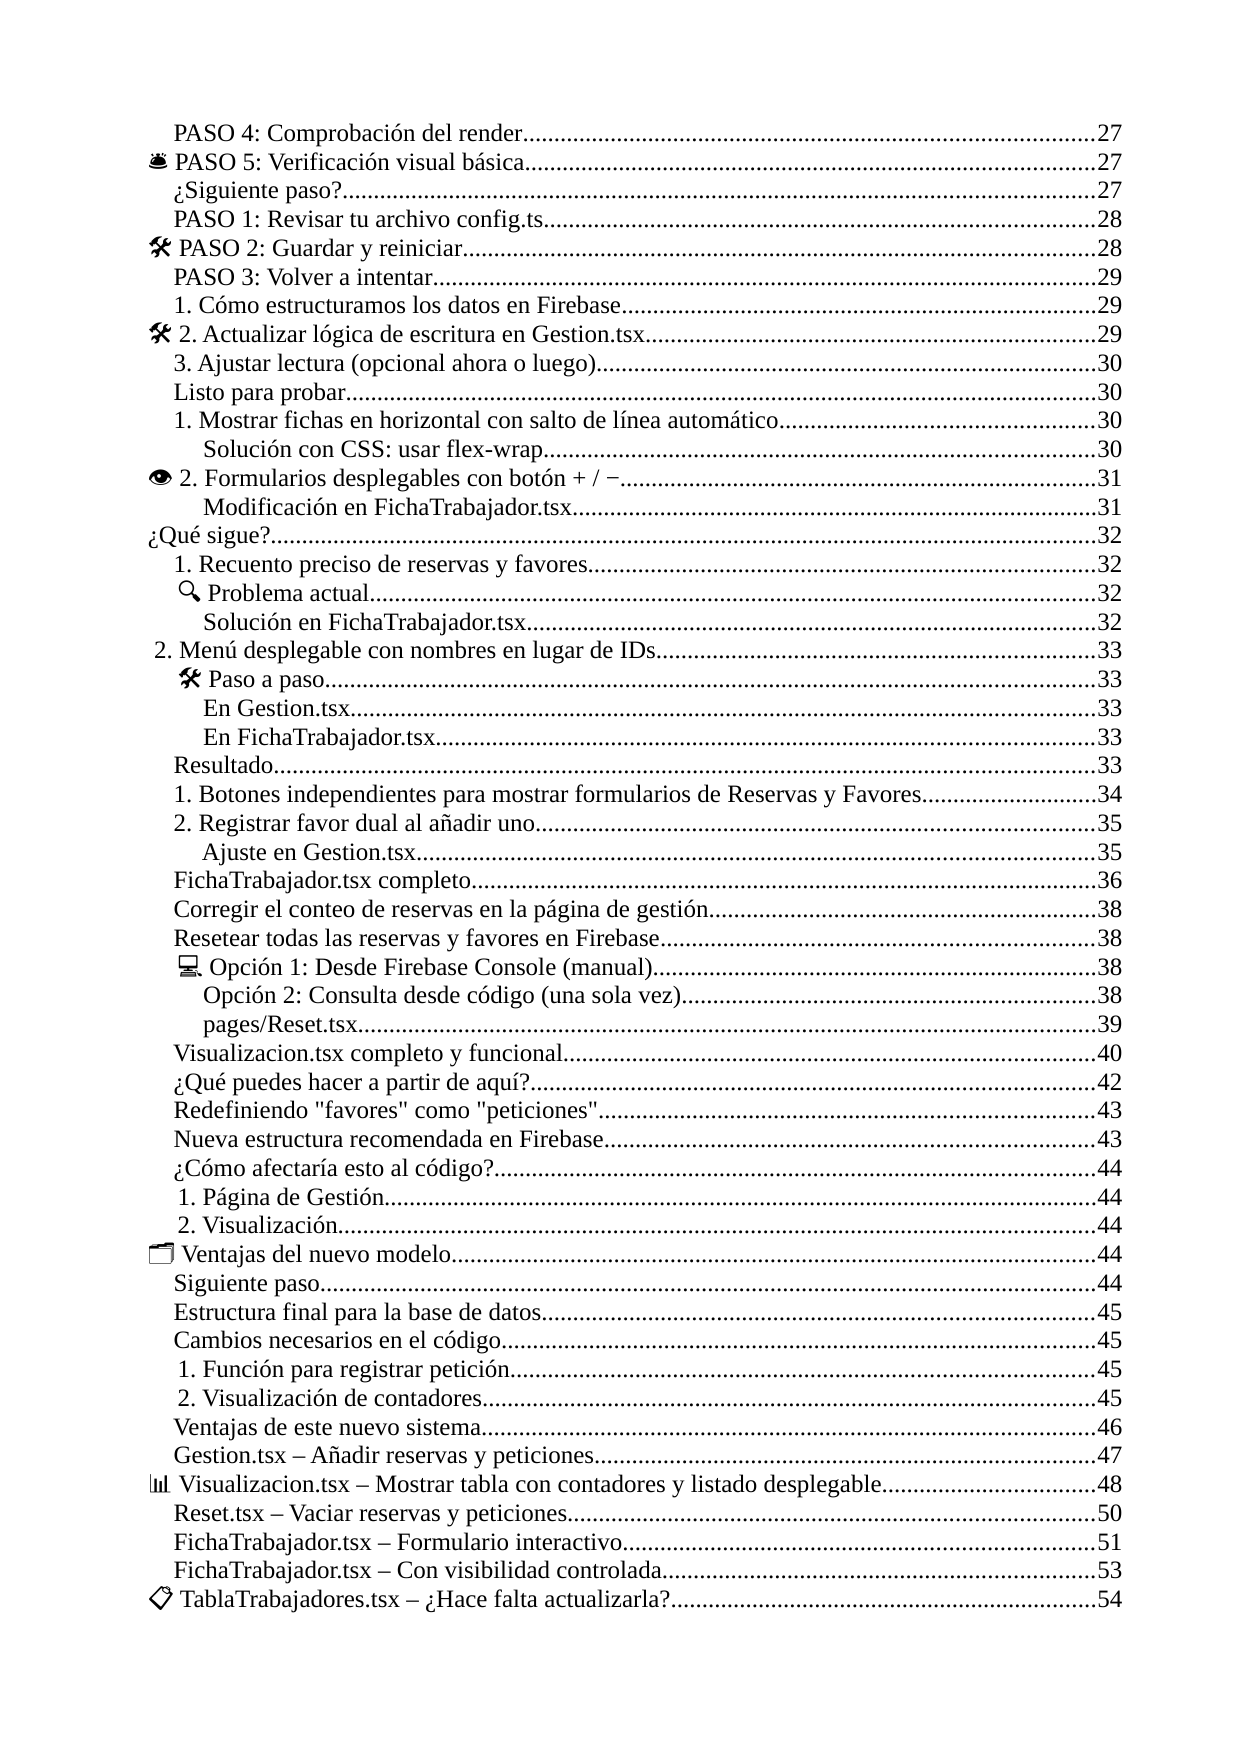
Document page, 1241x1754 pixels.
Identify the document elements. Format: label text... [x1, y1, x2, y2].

text 🤝 2. Registrar favor dual al añadir uno 35 [148, 808, 1122, 837]
text 🧪 PASO 3: Volver a intentar 29 [148, 262, 1122, 291]
text 🔧 Cambios necesarios en el código 45 [148, 1326, 1122, 1354]
text 1. Función para registrar petición 45 [177, 1354, 1122, 1383]
text ✅ En Gestion.tsx 33 [177, 693, 1122, 722]
text ✅ En FichaTrabajador.tsx 33 [177, 722, 1122, 751]
text 2. Visualización 44 [177, 1211, 1122, 1239]
text 🧠 1. Cómo estructuramos los datos en Firebase 29 [148, 291, 1122, 319]
text 🔁 Resetear todas las reservas y favores en Firebase 38 [148, 923, 1122, 952]
text 🧮 Corregir el conteo de reservas en la página de gestión 38 [148, 894, 1122, 923]
text ✅ ¿Siguiente paso? 27 [148, 176, 1122, 204]
text 🧪 Listo para probar 30 [148, 377, 1122, 406]
text 🧩 3. Ajustar lectura (opcional ahora o luego) 30 [148, 348, 1122, 377]
text ✅ Solución con CSS: usar flex-wrap 30 [177, 434, 1122, 463]
text 📄 pages/Reset.tsx 39 [177, 1009, 1122, 1038]
text 🛎️ PASO 5: Verificación visual básica 27 [148, 147, 1122, 176]
text ✅ Ventajas de este nuevo sistema 46 [148, 1412, 1122, 1441]
text 💬 Siguiente paso 44 [148, 1268, 1122, 1297]
text 🧩 FichaTrabajador.tsx completo 36 [148, 866, 1122, 894]
text ¿Qué sigue? 32 [148, 521, 1122, 549]
text ✅ Ajuste en Gestion.tsx 35 [177, 837, 1122, 866]
text 🧾 Estructura final para la base de datos 45 [148, 1297, 1122, 1326]
text 🧱 1. Mostrar fichas en horizontal con salto de línea automático 30 [148, 406, 1122, 434]
text 💻 Opción 1: Desde Firebase Console (manual) 38 [177, 952, 1122, 981]
text 🧾 Opción 2: Consulta desde código (una sola vez) 38 [177, 981, 1122, 1009]
text 🧩 1. Recuento preciso de reservas y favores 32 [148, 549, 1122, 578]
text 🧩 FichaTrabajador.tsx – Con visibilidad controlada 53 [148, 1556, 1122, 1584]
text 2. Visualización de contadores 45 [177, 1383, 1122, 1412]
text 🧱 PASO 4: Comprobación del render 27 [148, 118, 1122, 147]
text 🛠 PASO 2: Guardar y reiniciar 28 [148, 233, 1122, 262]
text 🔍 Problema actual 32 [177, 578, 1122, 607]
text 🔁 ¿Cómo afectaría esto al código? 44 [148, 1153, 1122, 1182]
text 📄 Visualizacion.tsx completo y funcional 40 [148, 1038, 1122, 1067]
text 🧠 Redefiniendo "favores" como "peticiones" 43 [148, 1096, 1122, 1124]
text 🧠 ¿Qué puedes hacer a partir de aquí? 42 [148, 1067, 1122, 1096]
text 🔧 Gestion.tsx – Añadir reservas y peticiones 47 [148, 1441, 1122, 1469]
text 🗂️ Ventajas del nuevo modelo 44 [148, 1239, 1122, 1268]
text 🧩 FichaTrabajador.tsx – Formulario interactivo 51 [148, 1527, 1122, 1556]
text 🧪 Resultado 33 [148, 751, 1122, 779]
text 👁️ 2. Formularios desplegables con botón + / − 31 [148, 463, 1122, 492]
text 🛠️ 2. Actualizar lógica de escritura en Gestion.tsx 29 [148, 319, 1122, 348]
text 🧾 Nueva estructura recomendada en Firebase 43 [148, 1124, 1122, 1153]
text ➕ 1. Botones independientes para mostrar formularios de Reservas y Favores 34 [148, 779, 1122, 808]
text 🧑‍🤝‍🧑 2. Menú desplegable con nombres en lugar de IDs 33 [148, 636, 1122, 664]
text ✅ PASO 1: Revisar tu archivo config.ts 28 [148, 204, 1122, 233]
text 🔧 Modificación en FichaTrabajador.tsx 31 [177, 492, 1122, 521]
text 📊 Visualizacion.tsx – Mostrar tabla con contadores y listado desplegable 48 [148, 1469, 1122, 1498]
text 📋 TablaTrabajadores.tsx – ¿Hace falta actualizarla? 54 [148, 1584, 1122, 1613]
text 🧹 Reset.tsx – Vaciar reservas y peticiones 50 [148, 1498, 1122, 1527]
text 1. Página de Gestión 44 [177, 1182, 1122, 1211]
text 🛠 Paso a paso 33 [177, 664, 1122, 693]
text ✅ Solución en FichaTrabajador.tsx 32 [177, 607, 1122, 636]
